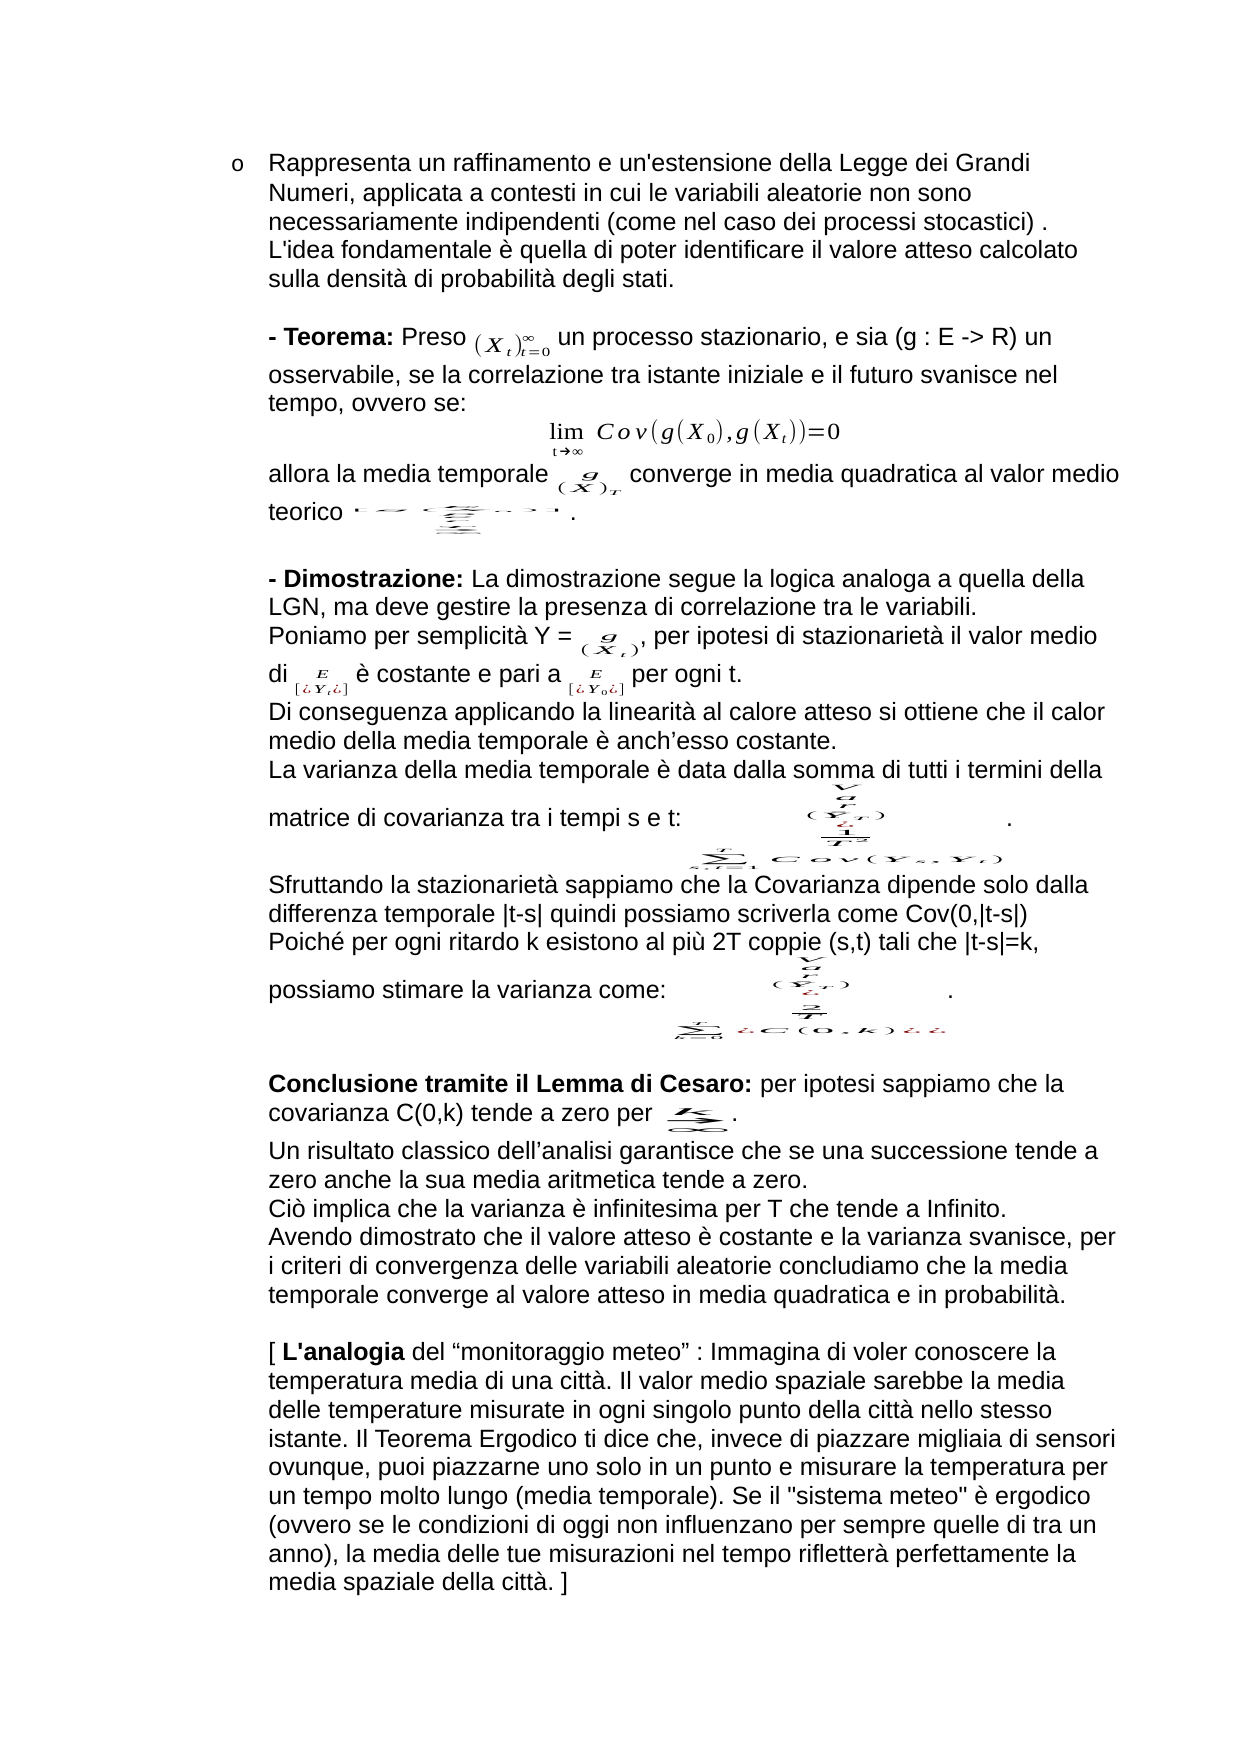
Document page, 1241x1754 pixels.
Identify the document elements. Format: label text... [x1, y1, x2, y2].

list Rappresenta un raffinamento e un'estensione della Legge dei Grandi Numeri, applicata a contesti in cui le variabili aleatorie non sono necessariamente indipendenti (come nel caso dei processi stocastici) . L'idea fondamentale è quella di poter identificare il valore atteso calcolato sulla densità di probabilità degli stati. - Teorema: Preso un processo stazionario, e sia (g : E -> R) un osservabile, se la correlazione tra istante iniziale e il futuro svanisce nel tempo, ovvero se: [231, 148, 1122, 417]
text Poiché per ogni ritardo k esistono al più 2T coppie (s,t) tali che |t-s|=k, possiamo stimare la varianza come: . Conclusione tramite il Lemma di Cesaro: per ipotesi sappiamo che la covarianza C(0,k) tende a zero per . Un risultato classico dell’analisi garantisce che se una successione tende a zero anche la sua media aritmetica tende a zero. Ciò implica che la varianza è infinitesima per T che tende a Infinito. Avendo dimostrato che il valore atteso è costante e la varianza svanisce, per i criteri di convergenza delle variabili aleatorie concludiamo che la media temporale converge al valore atteso in media quadratica e in probabilità. [ L'analogia del “monitoraggio meteo” : Immagina di voler conoscere la temperatura media di una città. Il valor medio spaziale sarebbe la media delle temperature misurate in ogni singolo punto della città nello stesso istante. Il Teorema Ergodico ti dice che, invece di piazzare migliaia di sensori ovunque, puoi piazzarne uno solo in un punto e misurare la temperatura per un tempo molto lungo (media temporale). Se il "sistema meteo" è ergodico (ovvero se le condizioni di oggi non influenzano per sempre quelle di tra un anno), la media delle tue misurazioni nel tempo rifletterà perfettamente la media spaziale della città. ] [268, 927, 1122, 1596]
text allora la media temporale converge in media quadratica al valor medio teorico . - Dimostrazione: La dimostrazione segue la logica analoga a quella della LGN, ma deve gestire la presenza di correlazione tra le variabili. Poniamo per semplicità Y = , per ipotesi di stazionarietà il valor medio di è costante e pari a per ogni t. Di conseguenza applicando la linearità al calore atteso si ottiene che il calor medio della media temporale è anch’esso costante. La varianza della media temporale è data dalla somma di tutti i termini della matrice di covarianza tra i tempi s e t: . Sfruttando la stazionarietà sappiamo che la Covarianza dipende solo dalla differenza temporale |t-s| quindi possiamo scriverla come Cov(0,|t-s|) [268, 459, 1122, 927]
